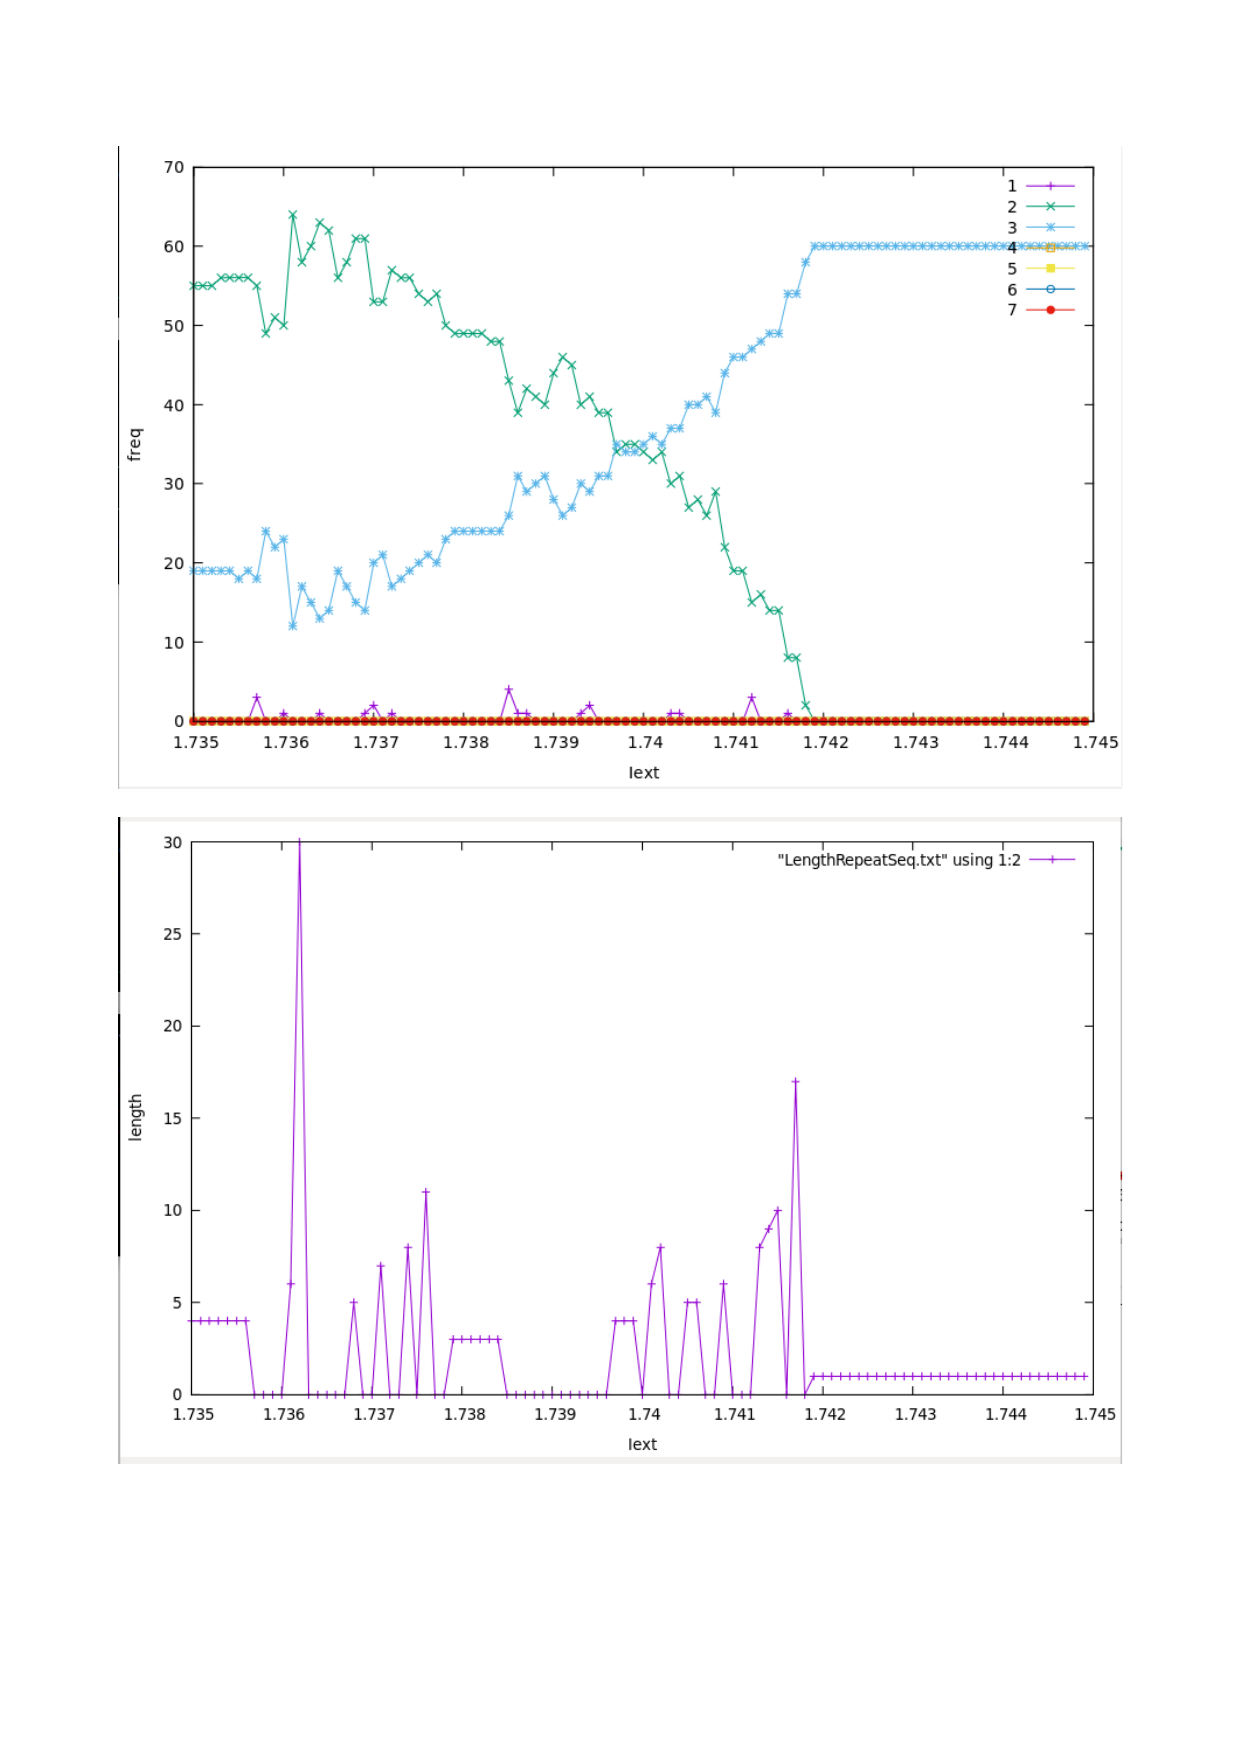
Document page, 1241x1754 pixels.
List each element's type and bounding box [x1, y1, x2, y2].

picture [118, 817, 1123, 1464]
picture [118, 146, 1123, 789]
